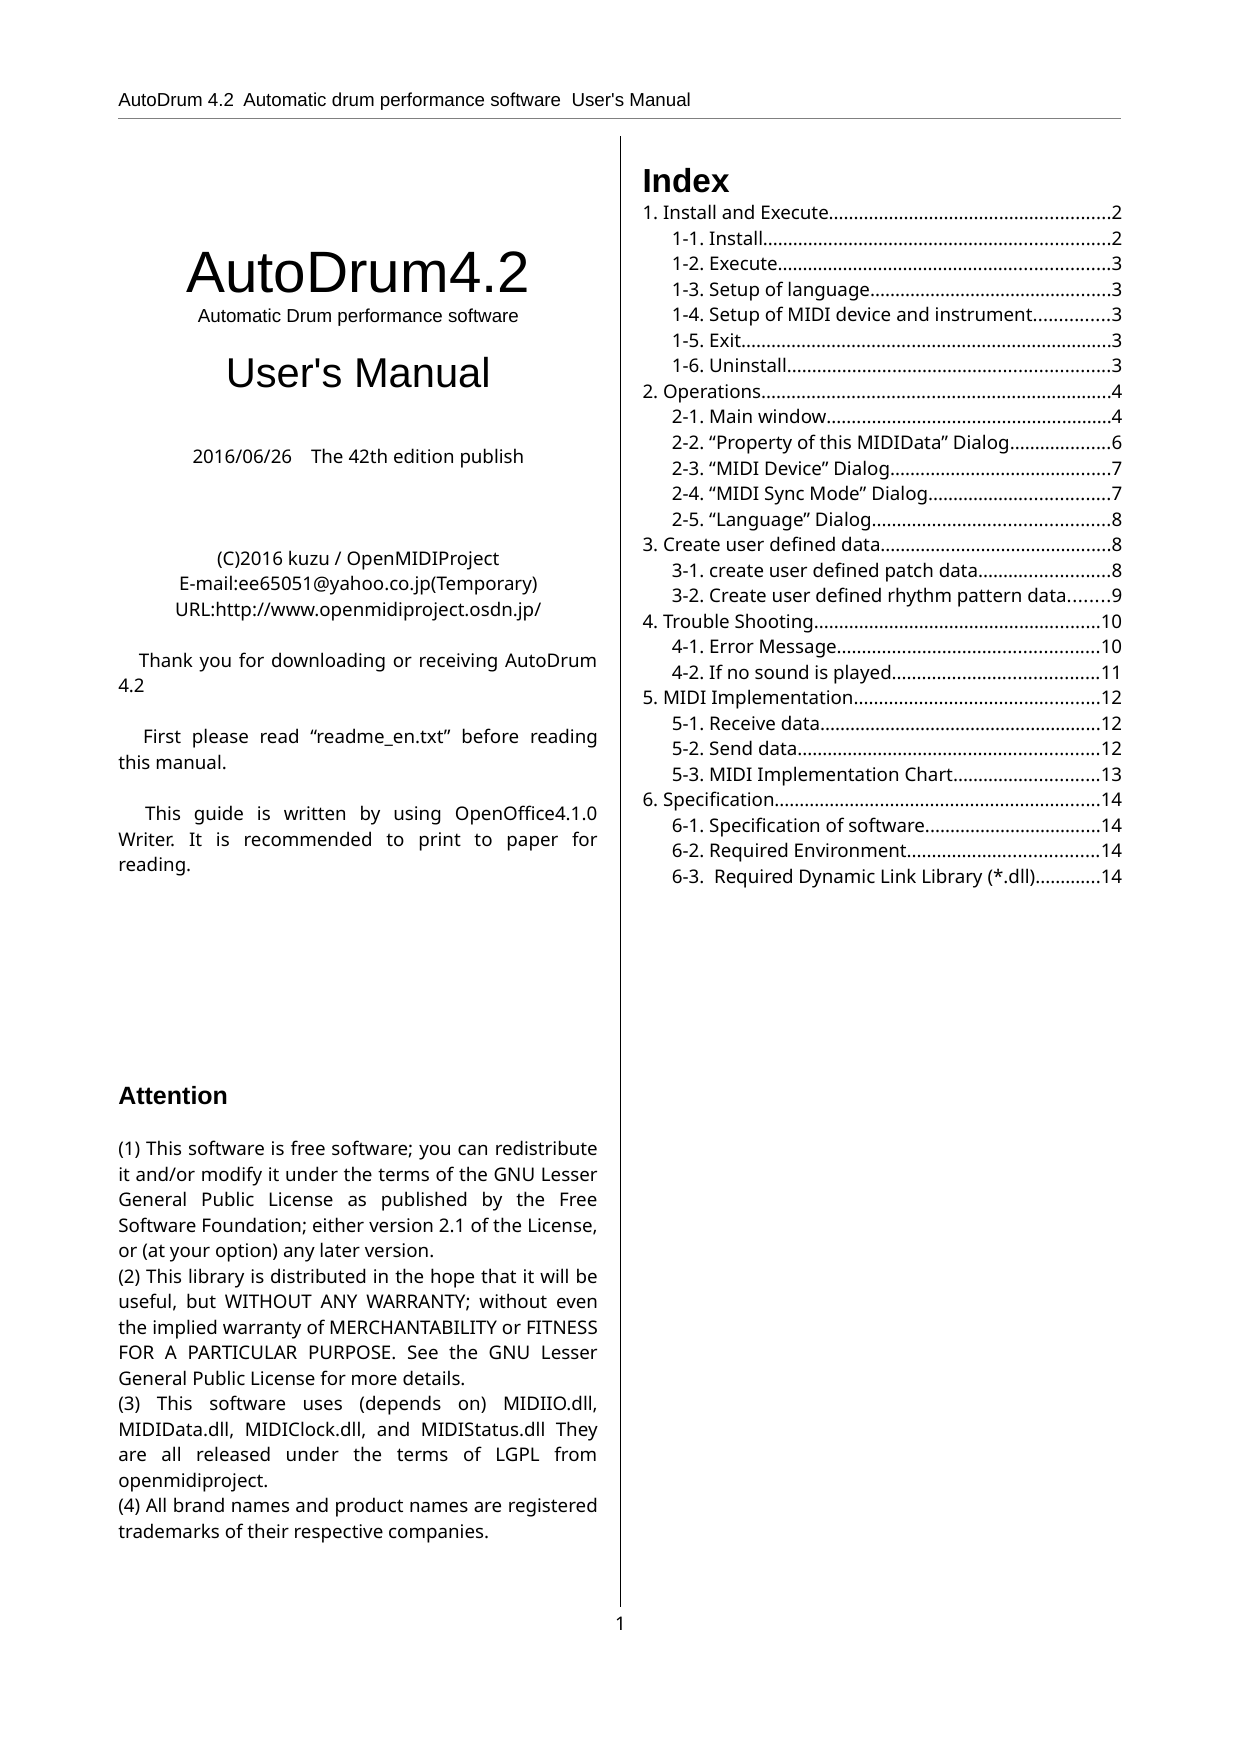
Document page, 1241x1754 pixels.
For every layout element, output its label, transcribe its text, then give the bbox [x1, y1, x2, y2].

text 6-3. Required Dynamic Link Library (*.dll) 14 [672, 863, 1122, 889]
text (C)2016 kuzu / OpenMIDIProject [118, 545, 598, 571]
text This guide is written by using OpenOffice4.1.0 Writer. It is recommended to print to paper for reading. [118, 800, 598, 877]
text 4. Trouble Shooting 10 [642, 608, 1122, 633]
text 6. Specification 14 [642, 787, 1122, 812]
text 1-6. Uninstall 3 [672, 353, 1122, 378]
text AutoDrum4.2 [118, 238, 598, 305]
text 3. Create user defined data 8 [642, 531, 1122, 557]
text URL:http://www.openmidiproject.osdn.jp/ [118, 596, 598, 622]
text 2-5. “Language” Dialog 8 [672, 506, 1122, 531]
text 1-4. Setup of MIDI device and instrument 3 [672, 302, 1122, 327]
text (2) This library is distributed in the hope that it will be useful, but WITHOUT ANY WARRANTY; without even the implied warranty of MERCHANTABILITY or FITNESS FOR A PARTICULAR PURPOSE. See the GNU Lesser General Public License for more details. [118, 1263, 598, 1391]
text 1-1. Install 2 [672, 225, 1122, 251]
text 1-5. Exit 3 [672, 327, 1122, 353]
text Automatic Drum performance software [118, 305, 598, 327]
text 2-1. Main window 4 [672, 404, 1122, 429]
text 1-3. Setup of language 3 [672, 276, 1122, 302]
text First please read “readme_en.txt” before reading this manual. [118, 724, 598, 775]
text 5. MIDI Implementation 12 [642, 684, 1122, 710]
text (4) All brand names and product names are registered trademarks of their respective companies. [118, 1493, 598, 1544]
text 2016/06/26 The 42th edition publish [118, 443, 598, 469]
text 2-2. “Property of this MIDIData” Dialog 6 [672, 429, 1122, 455]
text 2. Operations 4 [642, 378, 1122, 404]
text (3) This software uses (depends on) MIDIIO.dll, MIDIData.dll, MIDIClock.dll, and MIDIStatus.dll They are all released under the terms of LGPL from openmidiproject. [118, 1391, 598, 1493]
text 4-2. If no sound is played 11 [672, 659, 1122, 684]
text 4-1. Error Message 10 [672, 633, 1122, 659]
text E-mail:ee65051@yahoo.co.jp(Temporary) [118, 571, 598, 596]
text 2-4. “MIDI Sync Mode” Dialog 7 [672, 480, 1122, 506]
text (1) This software is free software; you can redistribute it and/or modify it under the terms of the GNU Lesser General Public License as published by the Free Software Foundation; either version 2.1 of the License, or (at your option) any later version. [118, 1135, 598, 1263]
text 3-2. Create user defined rhythm pattern data 9 [672, 582, 1122, 608]
text 1. Install and Execute 2 [642, 200, 1122, 225]
text 6-1. Specification of software. 14 [672, 812, 1122, 838]
text Thank you for downloading or receiving AutoDrum 4.2 [118, 647, 598, 698]
subtitle Index [642, 161, 1122, 200]
text Attention [118, 1081, 598, 1110]
text 5-3. MIDI Implementation Chart 13 [672, 761, 1122, 787]
text 6-2. Required Environment 14 [672, 838, 1122, 863]
text 2-3. “MIDI Device” Dialog 7 [672, 455, 1122, 480]
text 5-1. Receive data 12 [672, 710, 1122, 736]
text 1-2. Execute 3 [672, 251, 1122, 276]
text User's Manual [118, 348, 598, 396]
text 3-1. create user defined patch data 8 [672, 557, 1122, 582]
text 5-2. Send data 12 [672, 736, 1122, 761]
